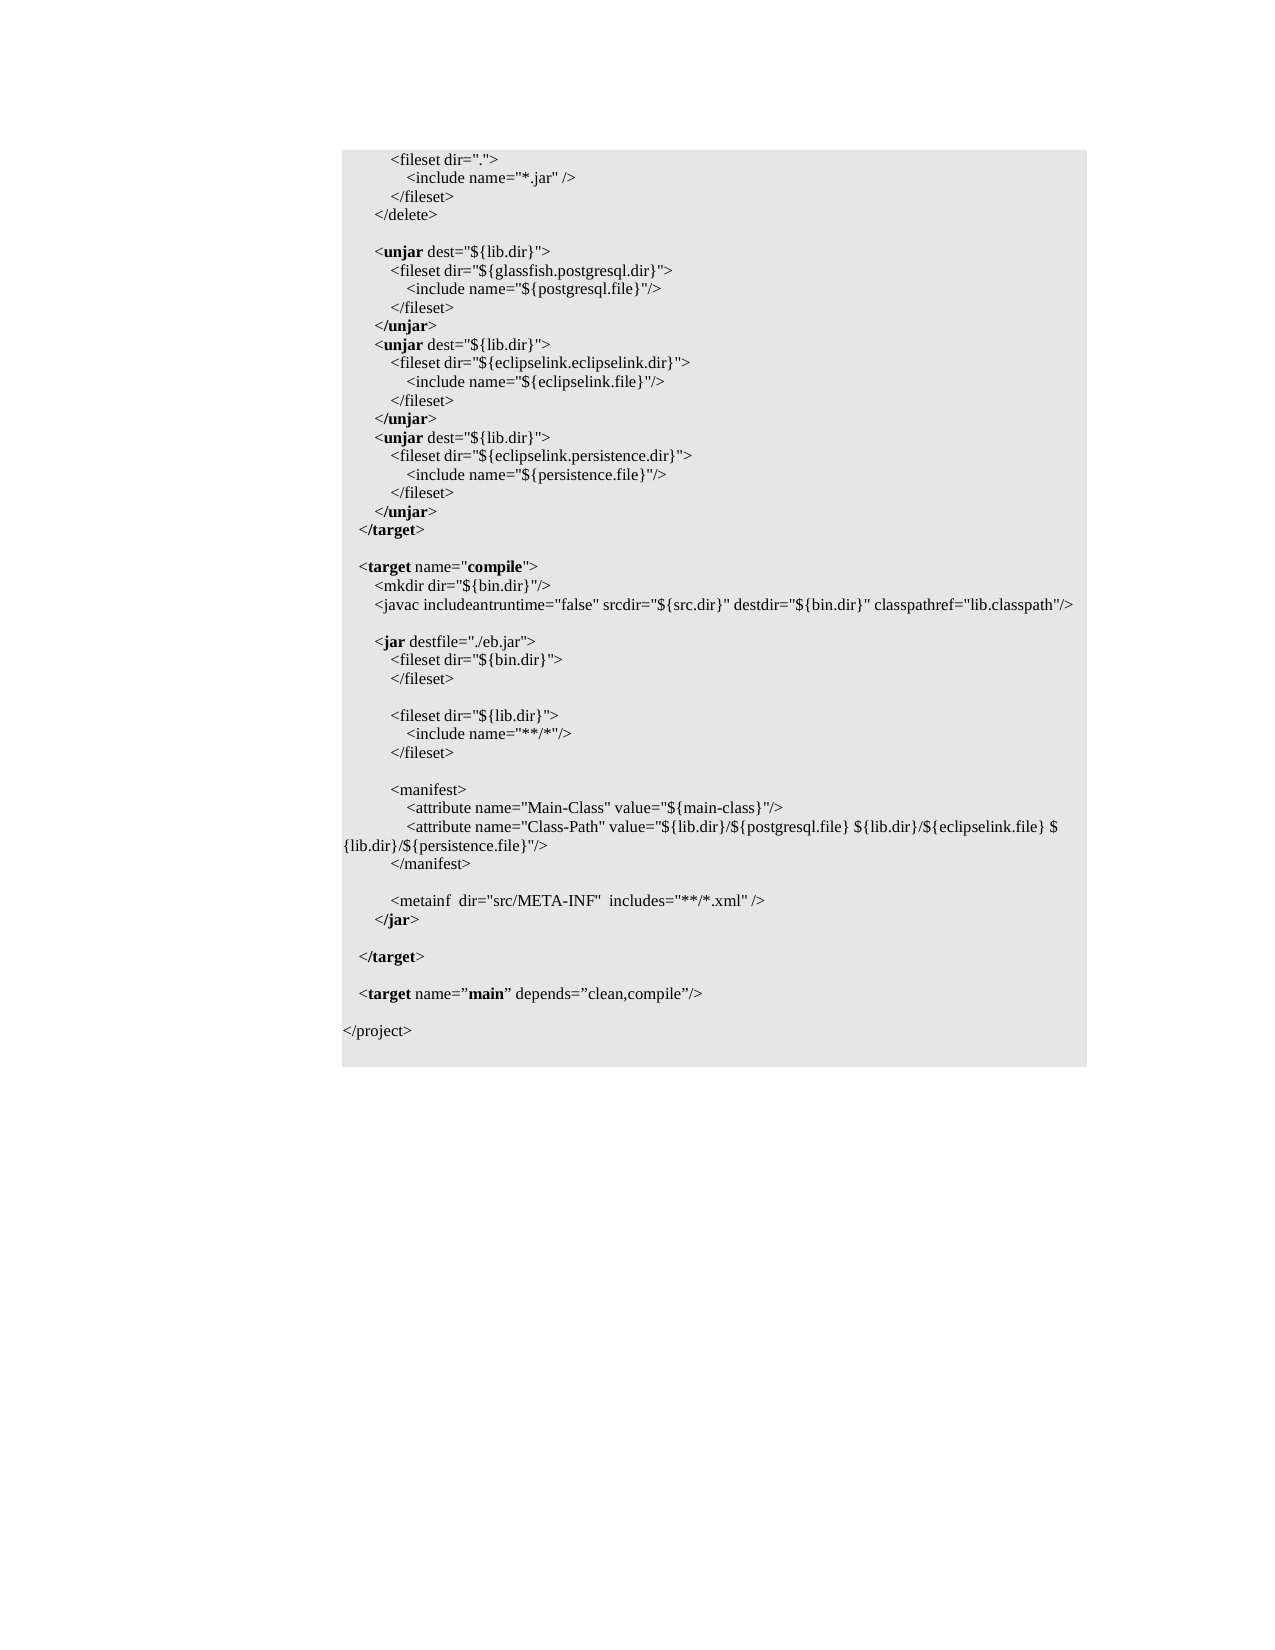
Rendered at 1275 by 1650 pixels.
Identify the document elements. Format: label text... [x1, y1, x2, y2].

text <target name="compile"> [342, 558, 1087, 576]
text <include name="${eclipselink.file}"/> [342, 372, 1087, 391]
text </fileset> [342, 669, 1087, 688]
text </fileset> [342, 298, 1087, 317]
text </project> [342, 1021, 1087, 1040]
text <attribute name="Class-Path" value="${lib.dir}/${postgresql.file} ${lib.dir}/${eclipselink.file} ${lib.dir}/${persistence.file}"/> [342, 817, 1087, 854]
text <fileset dir="${eclipselink.eclipselink.dir}"> [342, 354, 1087, 372]
text </manifest> [342, 854, 1087, 873]
text <unjar dest="${lib.dir}"> [342, 243, 1087, 261]
text <include name="*.jar" /> [342, 168, 1087, 187]
text <unjar dest="${lib.dir}"> [342, 335, 1087, 354]
text <target name=”main” depends=”clean,compile”/> [342, 984, 1087, 1003]
text </fileset> [342, 391, 1087, 409]
text <fileset dir="${glassfish.postgresql.dir}"> [342, 261, 1087, 280]
text <fileset dir="${lib.dir}"> [342, 706, 1087, 725]
text <fileset dir="."> [342, 150, 1087, 168]
text </unjar> [342, 409, 1087, 428]
text <mkdir dir="${bin.dir}"/> [342, 576, 1087, 595]
text <include name="${persistence.file}"/> [342, 465, 1087, 484]
text <manifest> [342, 780, 1087, 799]
text <jar destfile="./eb.jar"> [342, 632, 1087, 651]
text <fileset dir="${bin.dir}"> [342, 651, 1087, 669]
text <fileset dir="${eclipselink.persistence.dir}"> [342, 447, 1087, 465]
text </delete> [342, 206, 1087, 224]
text </fileset> [342, 187, 1087, 206]
text </unjar> [342, 502, 1087, 521]
text </fileset> [342, 484, 1087, 502]
text </jar> [342, 910, 1087, 929]
text <include name="**/*"/> [342, 725, 1087, 743]
text </fileset> [342, 743, 1087, 762]
text <javac includeantruntime="false" srcdir="${src.dir}" destdir="${bin.dir}" classpathref="lib.classpath"/> [342, 595, 1087, 613]
text <metainf dir="src/META-INF" includes="**/*.xml" /> [342, 892, 1087, 910]
text <attribute name="Main-Class" value="${main-class}"/> [342, 799, 1087, 817]
text </target> [342, 947, 1087, 966]
text </target> [342, 521, 1087, 539]
text <unjar dest="${lib.dir}"> [342, 428, 1087, 447]
text <include name="${postgresql.file}"/> [342, 280, 1087, 298]
text </unjar> [342, 317, 1087, 335]
